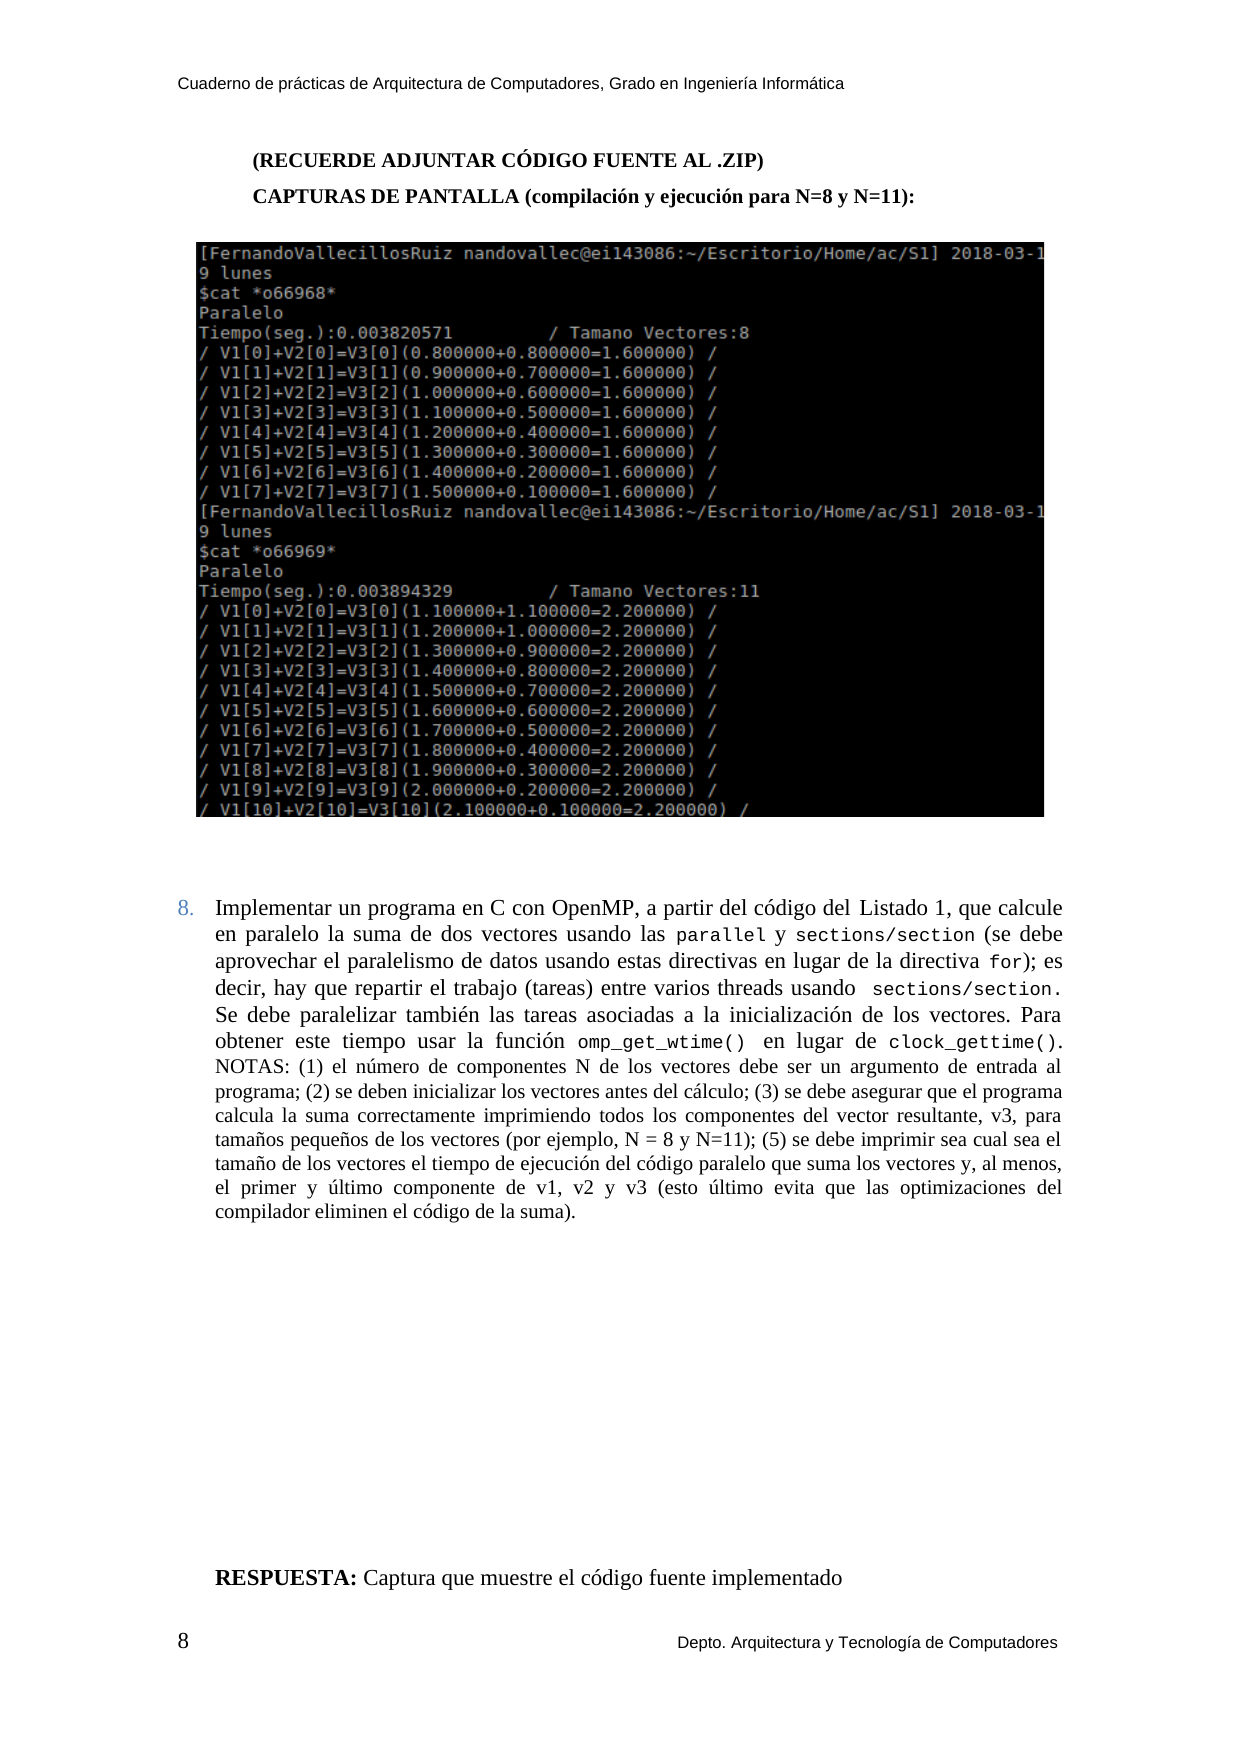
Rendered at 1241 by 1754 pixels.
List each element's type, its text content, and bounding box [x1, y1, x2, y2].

list Implementar un programa en C con OpenMP, a partir del código del Listado 1, que calcule en paralelo la suma de dos vectores usando las parallel y sections/section (se debe aprovechar el paralelismo de datos usando estas directivas en lugar de la directiva for); es decir, hay que repartir el trabajo (tareas) entre varios threads usando sections/section. Se debe paralelizar también las tareas asociadas a la inicialización de los vectores. Para obtener este tiempo usar la función omp_get_wtime() en lugar de clock_gettime(). NOTAS: (1) el número de componentes N de los vectores debe ser un argumento de entrada al programa; (2) se deben inicializar los vectores antes del cálculo; (3) se debe asegurar que el programa calcula la suma correctamente imprimiendo todos los componentes del vector resultante, v3, para tamaños pequeños de los vectores (por ejemplo, N = 8 y N=11); (5) se debe imprimir sea cual sea el tamaño de los vectores el tiempo de ejecución del código paralelo que suma los vectores y, al menos, el primer y último componente de v1, v2 y v3 (esto último evita que las optimizaciones del compilador eliminen el código de la suma). [177, 894, 1063, 1223]
text RESPUESTA: Captura que muestre el código fuente implementado [215, 1564, 1063, 1591]
text CAPTURAS DE PANTALLA (compilación y ejecución para N=8 y N=11): [252, 184, 1063, 208]
text (RECUERDE ADJUNTAR CÓDIGO FUENTE AL .ZIP) [252, 148, 1063, 172]
picture [196, 242, 1045, 817]
